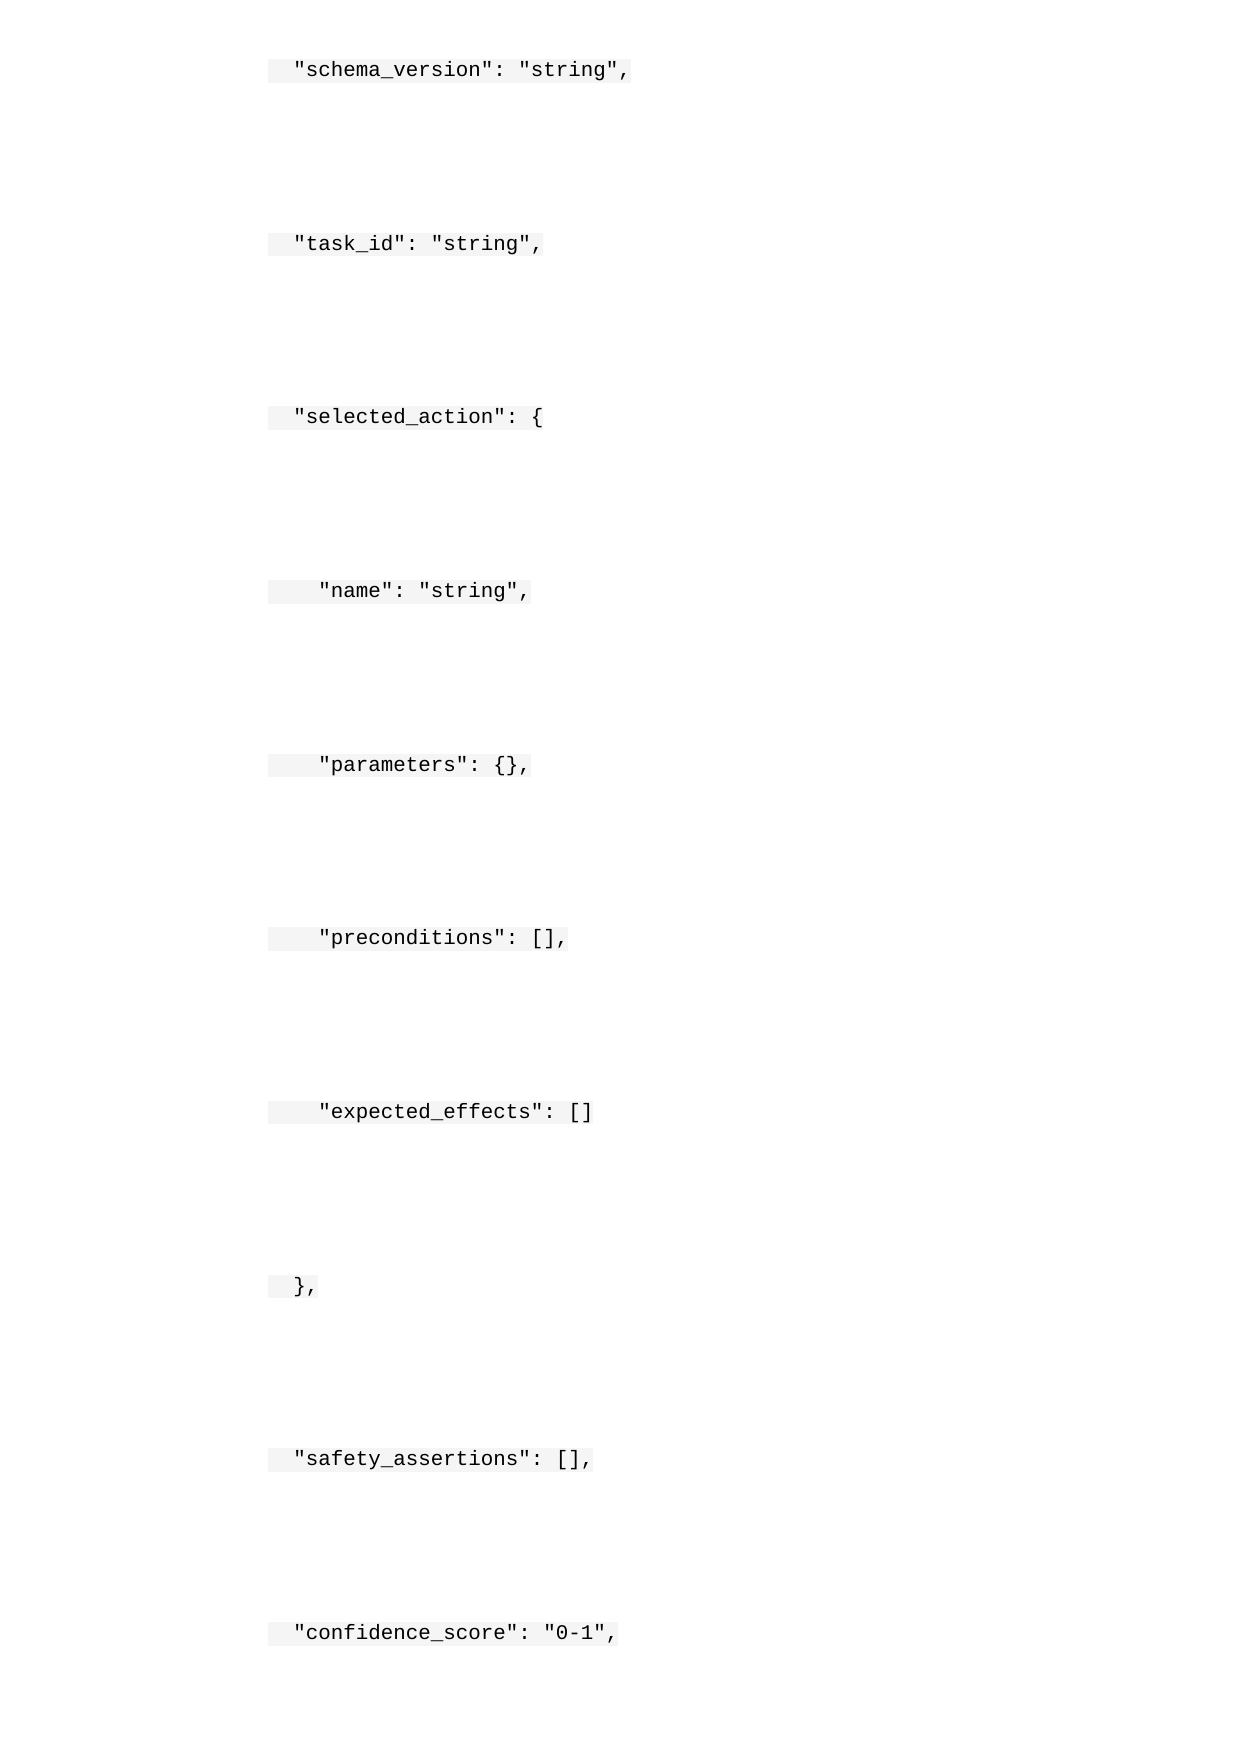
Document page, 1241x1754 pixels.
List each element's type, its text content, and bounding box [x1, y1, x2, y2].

text }, [268, 1274, 1031, 1298]
text "preconditions": [], [568, 927, 1031, 951]
text "schema_version": "string", [631, 59, 1031, 83]
text "name": "string", [531, 580, 1031, 604]
text "expected_effects": [] [593, 1101, 1031, 1124]
text "confidence_score": "0-1", [618, 1622, 1031, 1646]
text "selected_action": { [543, 406, 1031, 430]
text "parameters": {}, [531, 754, 1031, 777]
text "task_id": "string", [543, 233, 1031, 256]
text "safety_assertions": [], [593, 1448, 1031, 1472]
